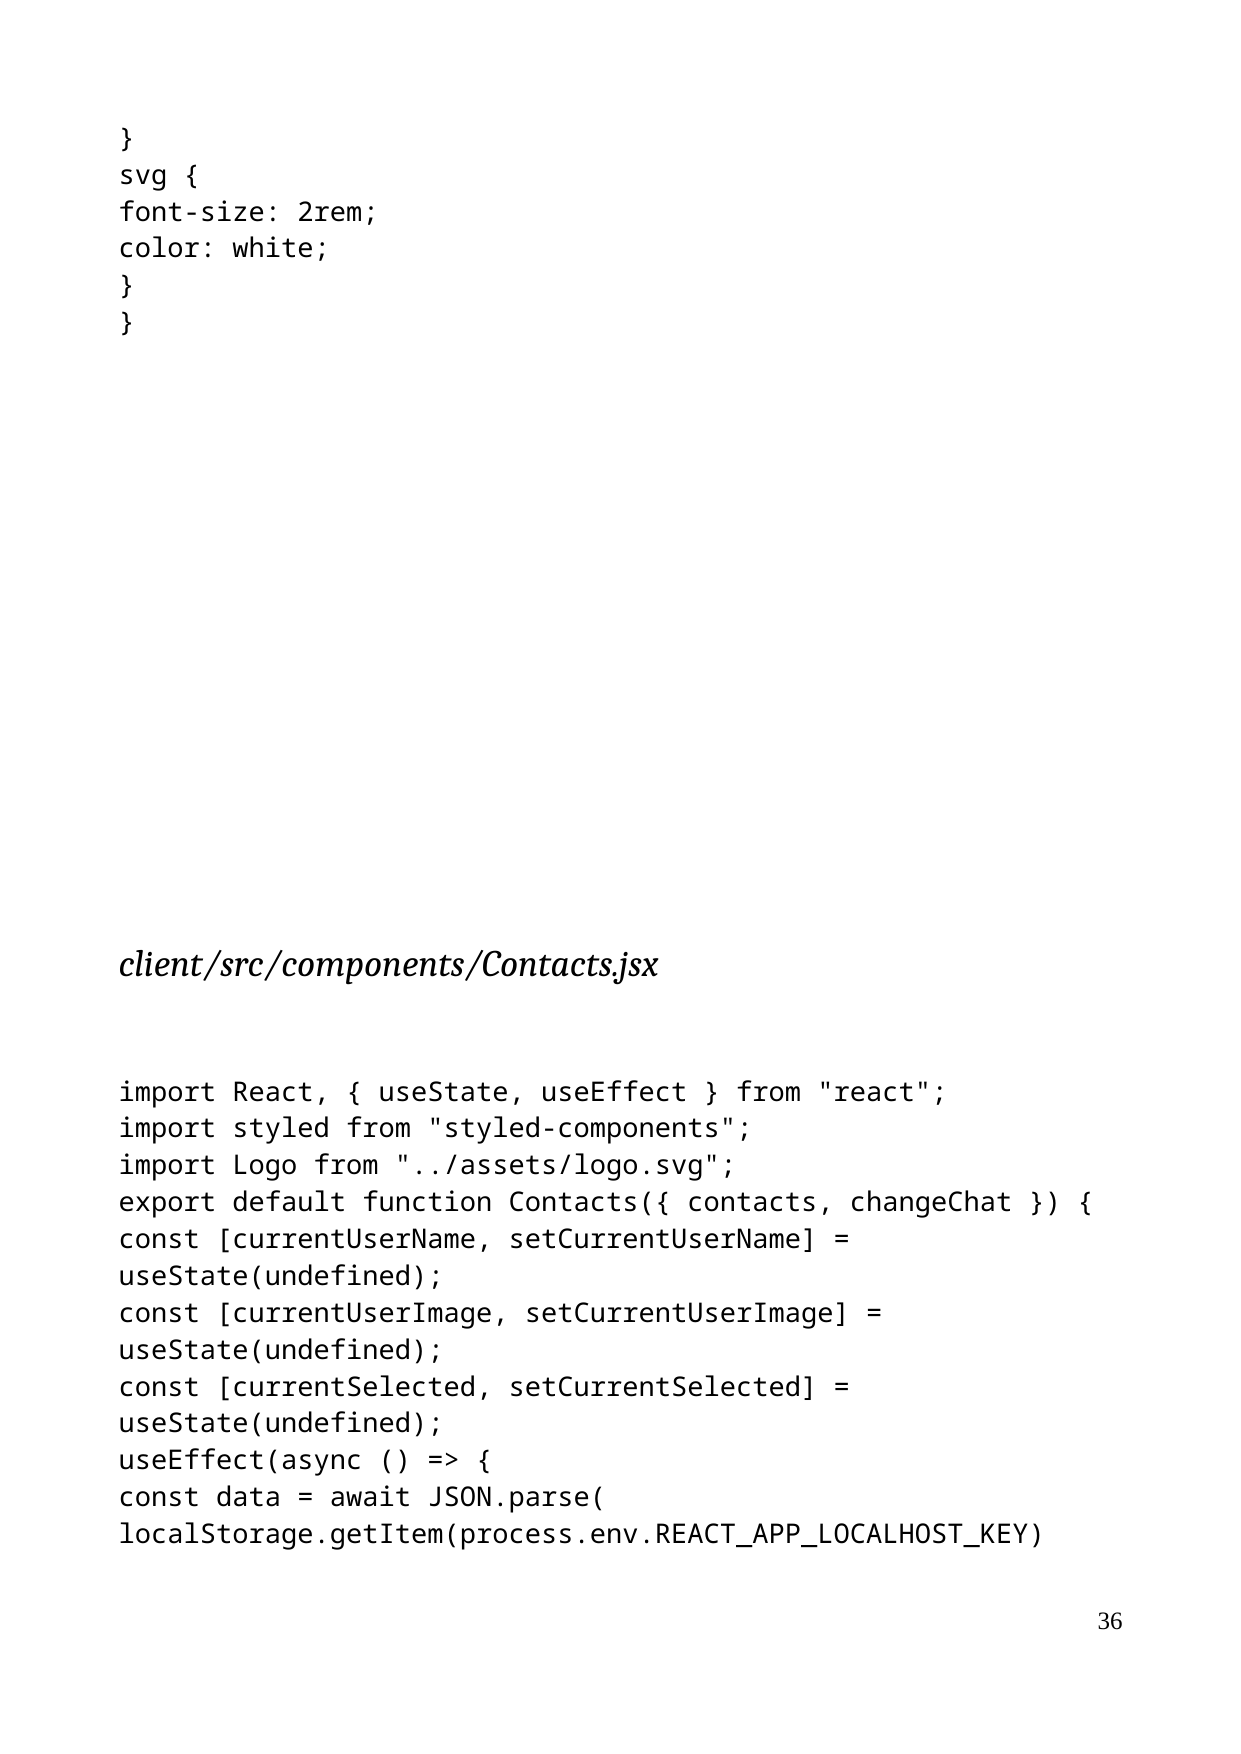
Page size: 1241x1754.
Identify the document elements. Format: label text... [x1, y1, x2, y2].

text } [118, 303, 1122, 339]
text } [118, 118, 1122, 155]
text color: white; [118, 229, 1122, 266]
text import React, { useState, useEffect } from "react"; [118, 1072, 1122, 1109]
text import styled from "styled-components"; [118, 1109, 1122, 1146]
text const [currentUserImage, setCurrentUserImage] = useState(undefined); [118, 1293, 1122, 1367]
text useEffect(async () => { [118, 1441, 1122, 1478]
text localStorage.getItem(process.env.REACT_APP_LOCALHOST_KEY) [118, 1514, 1122, 1551]
text client/src/components/Contacts.jsx [118, 943, 1122, 986]
text font-size: 2rem; [118, 192, 1122, 229]
text const data = await JSON.parse( [118, 1478, 1122, 1514]
text } [118, 266, 1122, 303]
text const [currentSelected, setCurrentSelected] = useState(undefined); [118, 1367, 1122, 1441]
text import Logo from "../assets/logo.svg"; [118, 1146, 1122, 1183]
text const [currentUserName, setCurrentUserName] = useState(undefined); [118, 1219, 1122, 1293]
text export default function Contacts({ contacts, changeChat }) { [118, 1183, 1122, 1219]
text svg { [118, 155, 1122, 192]
